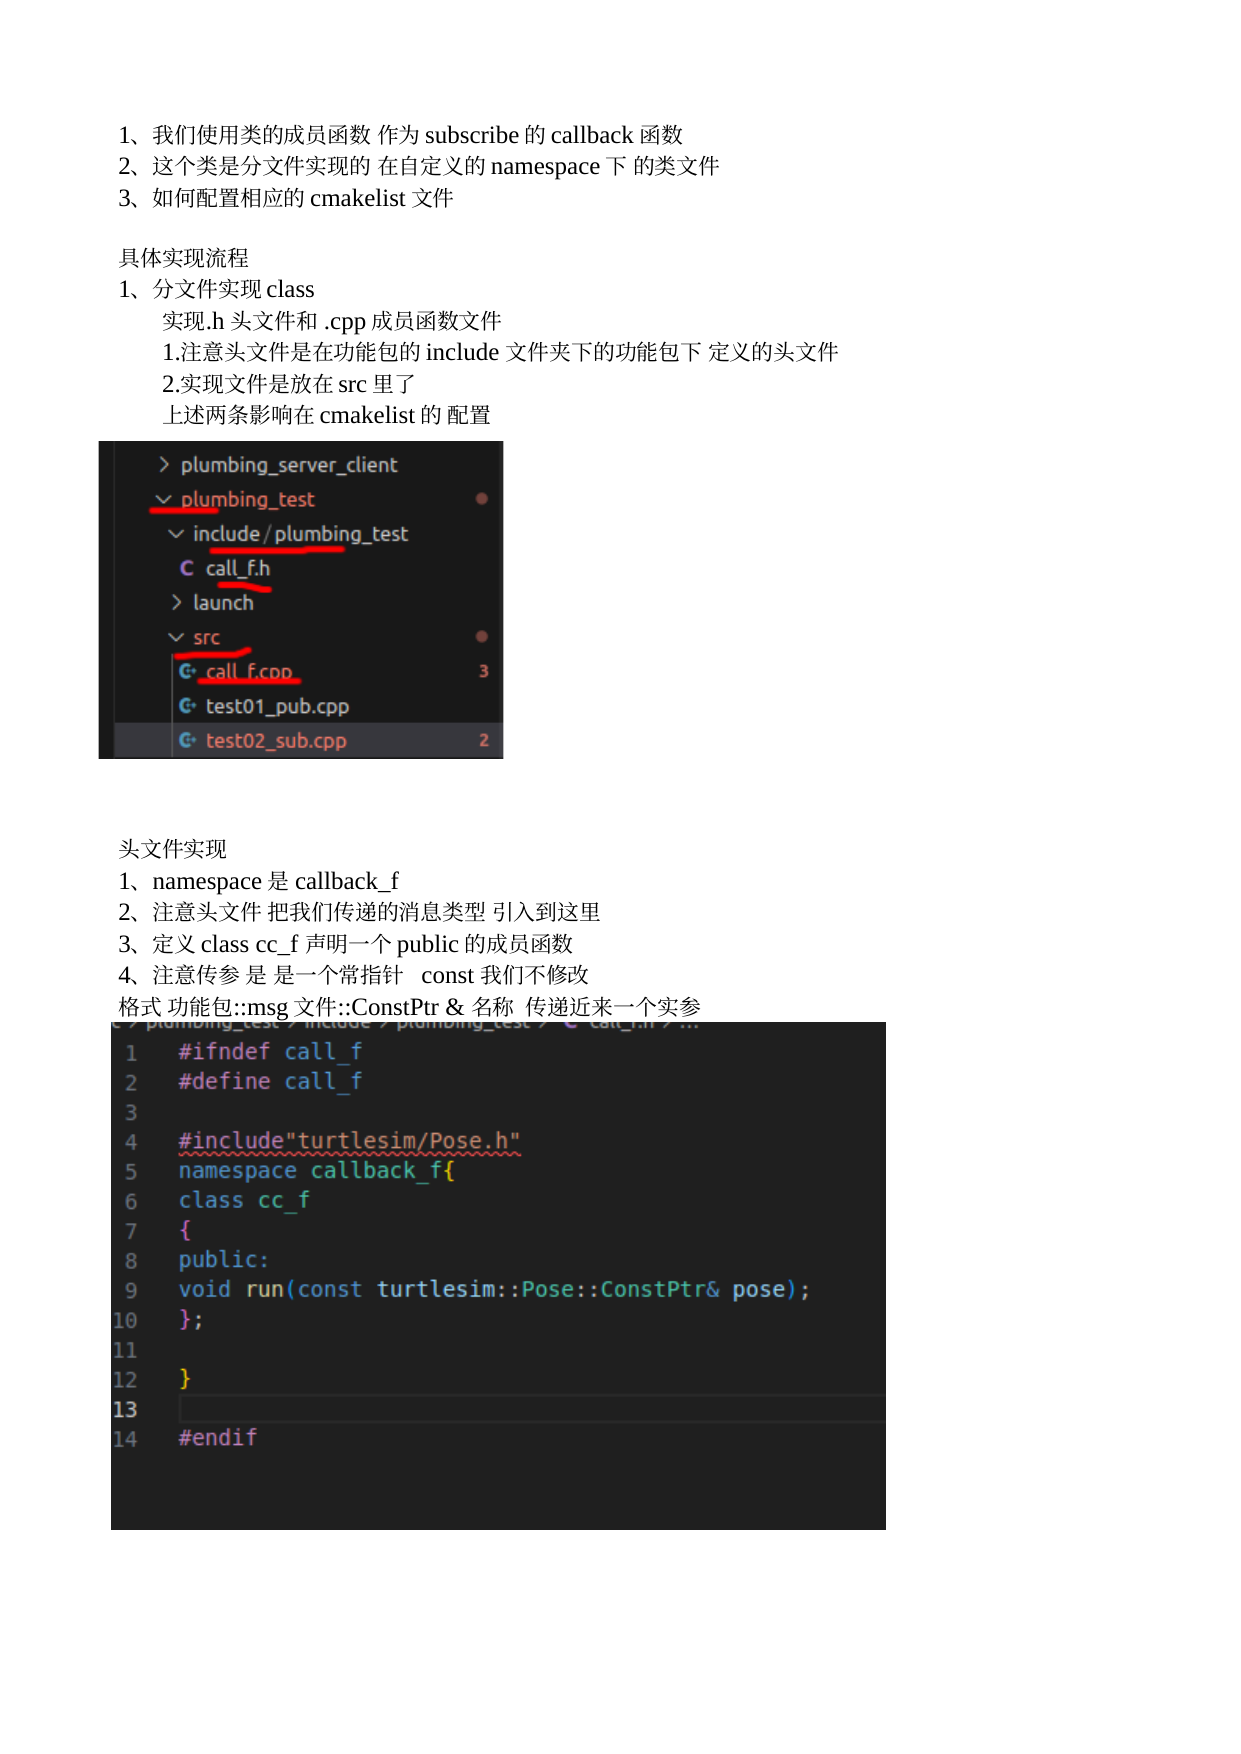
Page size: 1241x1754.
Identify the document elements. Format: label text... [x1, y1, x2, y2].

picture [111, 1022, 886, 1530]
text 上述两条影响在cmakelist的 配置 [118, 398, 1122, 430]
text 2.实现文件是放在src里了 [118, 367, 1122, 398]
text 实现.h 头文件和 .cpp成员函数文件 [118, 304, 1122, 336]
text 1.注意头文件是在功能包的include 文件夹下的功能包下 定义的头文件 [118, 336, 1122, 367]
text 头文件实现 [118, 832, 1122, 864]
text 3、定义class cc_f 声明一个public的成员函数 [118, 927, 1122, 958]
text 1、我们使用类的成员函数 作为subscribe的callback函数 [118, 118, 1122, 149]
text 4、注意传参 是 是一个常指针 const 我们不修改 [118, 958, 1122, 990]
text 1、namespace是 callback_f [118, 864, 1122, 895]
text 具体实现流程 [118, 241, 1122, 273]
text 格式 功能包::msg文件::ConstPtr & 名称 传递近来一个实参 [118, 990, 1122, 1021]
text 3、如何配置相应的cmakelist文件 [118, 181, 1122, 212]
text 1、分文件实现class [118, 273, 1122, 304]
text 2、注意头文件 把我们传递的消息类型 引入到这里 [118, 895, 1122, 927]
picture [98, 441, 504, 759]
text 2、这个类是分文件实现的 在自定义的namespace下 的类文件 [118, 149, 1122, 181]
